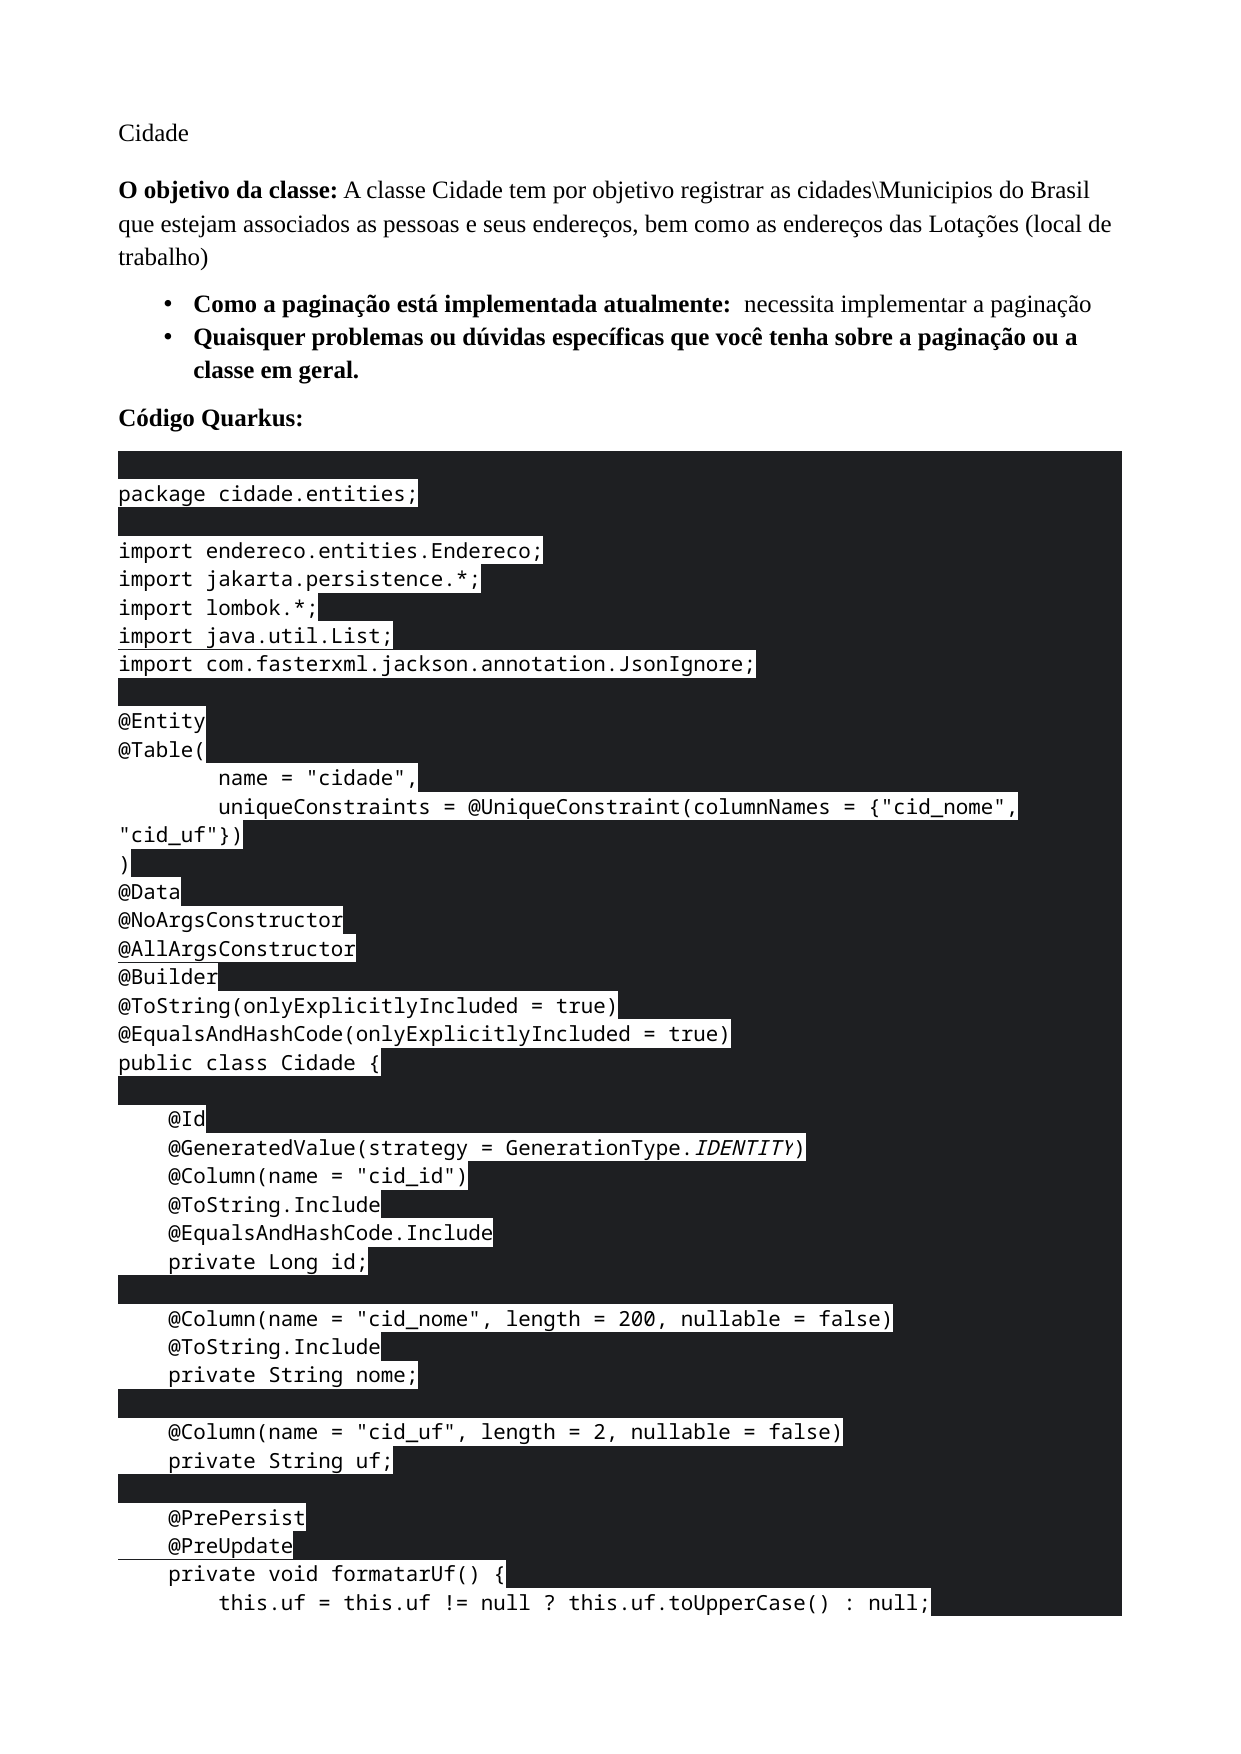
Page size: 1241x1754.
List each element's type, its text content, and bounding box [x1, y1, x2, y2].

text package cidade.entities; import endereco.entities.Endereco; import jakarta.persistence.*; import lombok.*; import java.util.List; import com.fasterxml.jackson.annotation.JsonIgnore; @Entity @Table( name = "cidade", uniqueConstraints = @UniqueConstraint(columnNames = {"cid_nome", "cid_uf"}) ) @Data @NoArgsConstructor @AllArgsConstructor @Builder @ToString(onlyExplicitlyIncluded = true) @EqualsAndHashCode(onlyExplicitlyIncluded = true) public class Cidade { @Id @GeneratedValue(strategy = GenerationType.IDENTITY) @Column(name = "cid_id") @ToString.Include @EqualsAndHashCode.Include private Long id; @Column(name = "cid_nome", length = 200, nullable = false) @ToString.Include private String nome; @Column(name = "cid_uf", length = 2, nullable = false) private String uf; @PrePersist @PreUpdate private void formatarUf() { this.uf = this.uf != null ? this.uf.toUpperCase() : null; [118, 479, 1122, 1616]
list Quaisquer problemas ou dúvidas específicas que você tenha sobre a paginação ou a classe em geral. [164, 322, 1122, 384]
text O objetivo da classe: A classe Cidade tem por objetivo registrar as cidades\Municipios do Brasil que estejam associados as pessoas e seus endereços, bem como as endereços das Lotações (local de trabalho) [118, 176, 1122, 270]
list Como a paginação está implementada atualmente: necessita implementar a paginação [164, 289, 1122, 318]
text Cidade [118, 118, 1122, 147]
text Código Quarkus: [118, 403, 1122, 432]
